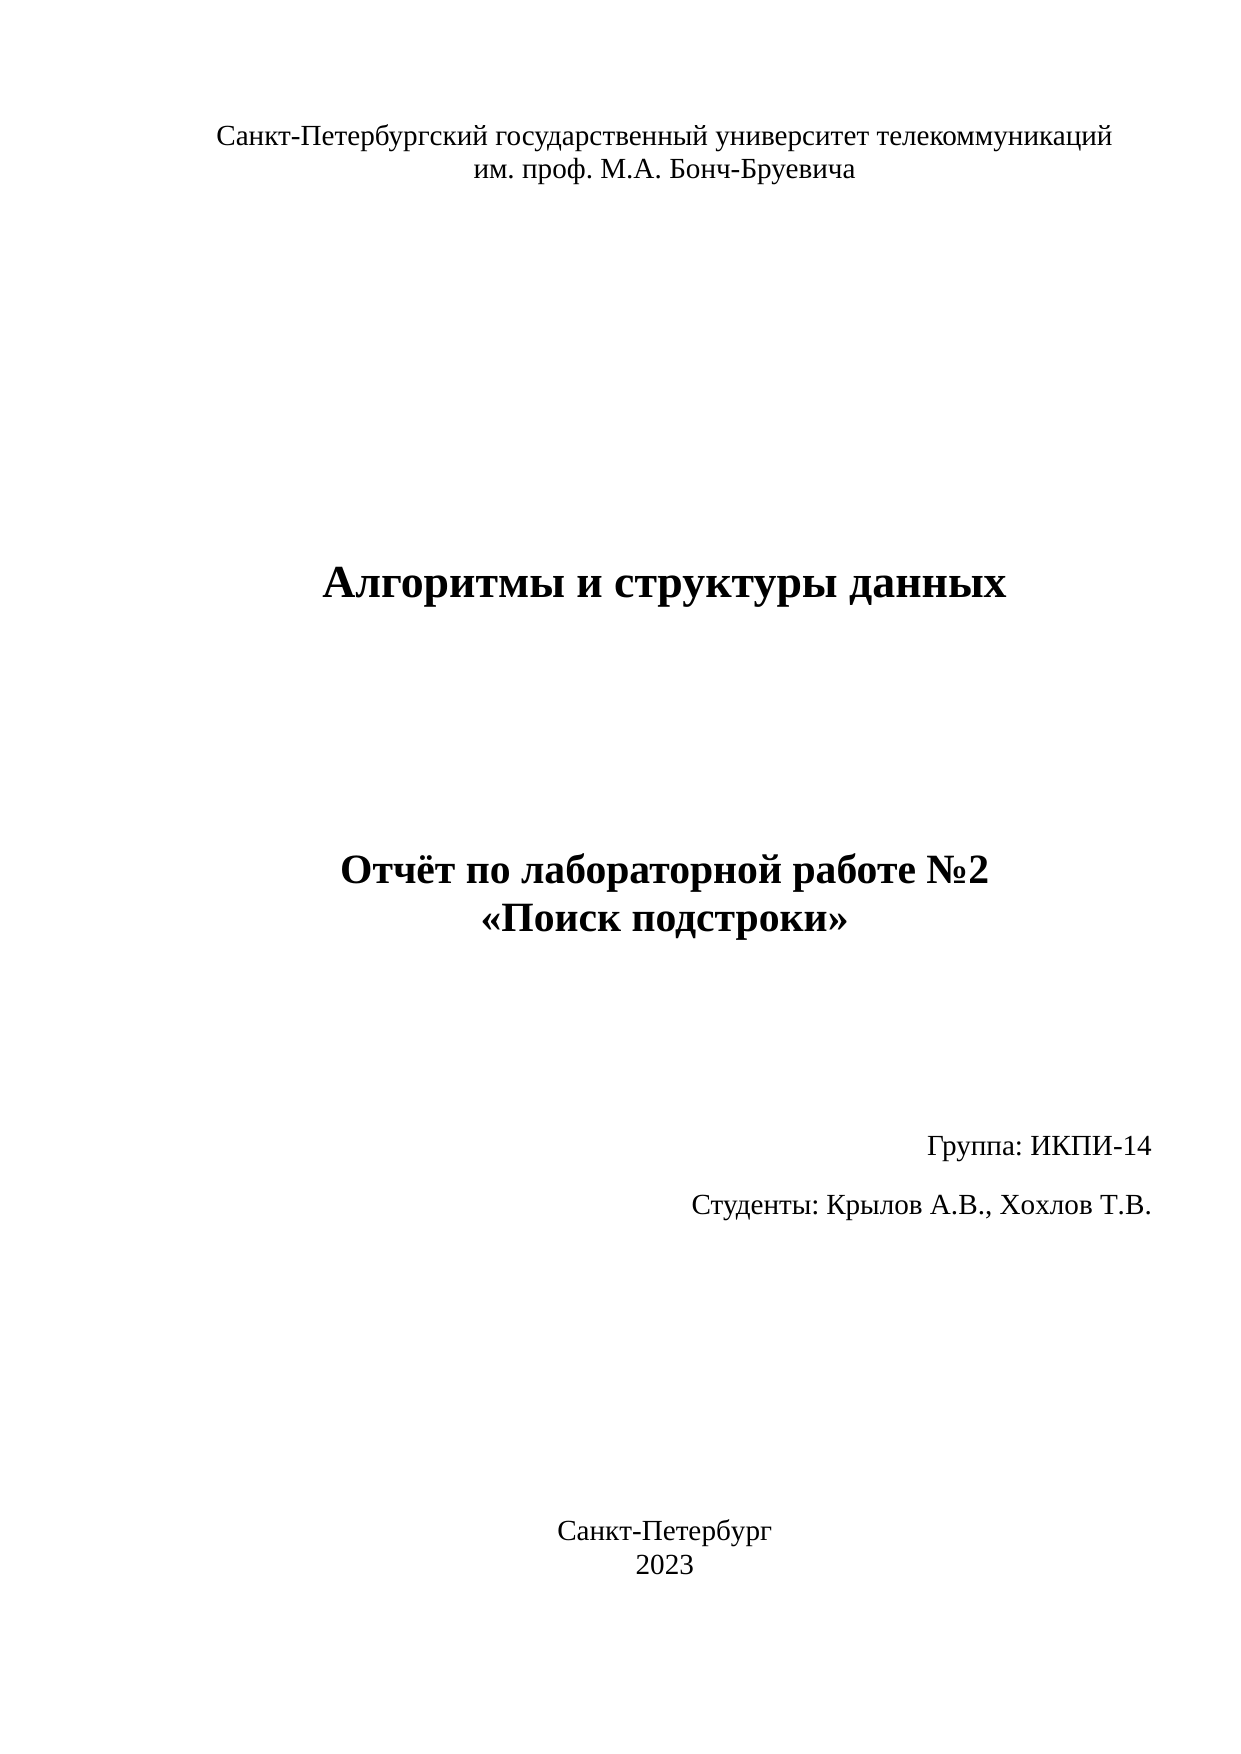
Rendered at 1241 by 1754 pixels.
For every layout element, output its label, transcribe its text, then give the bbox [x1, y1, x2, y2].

text Санкт-Петербургский государственный университет телекоммуникаций [177, 118, 1152, 152]
text Студенты: Крылов А.В., Хохлов Т.В. [177, 1186, 1152, 1222]
text им. проф. М.А. Бонч-Бруевича [177, 152, 1152, 185]
text Отчёт по лабораторной работе №2 «Поиск подстроки» [177, 844, 1152, 940]
text 2023 [177, 1547, 1152, 1581]
text Группа: ИКПИ-14 [620, 1128, 1152, 1161]
text Санкт-Петербург [177, 1409, 1152, 1546]
text Алгоритмы и структуры данных [177, 554, 1152, 607]
